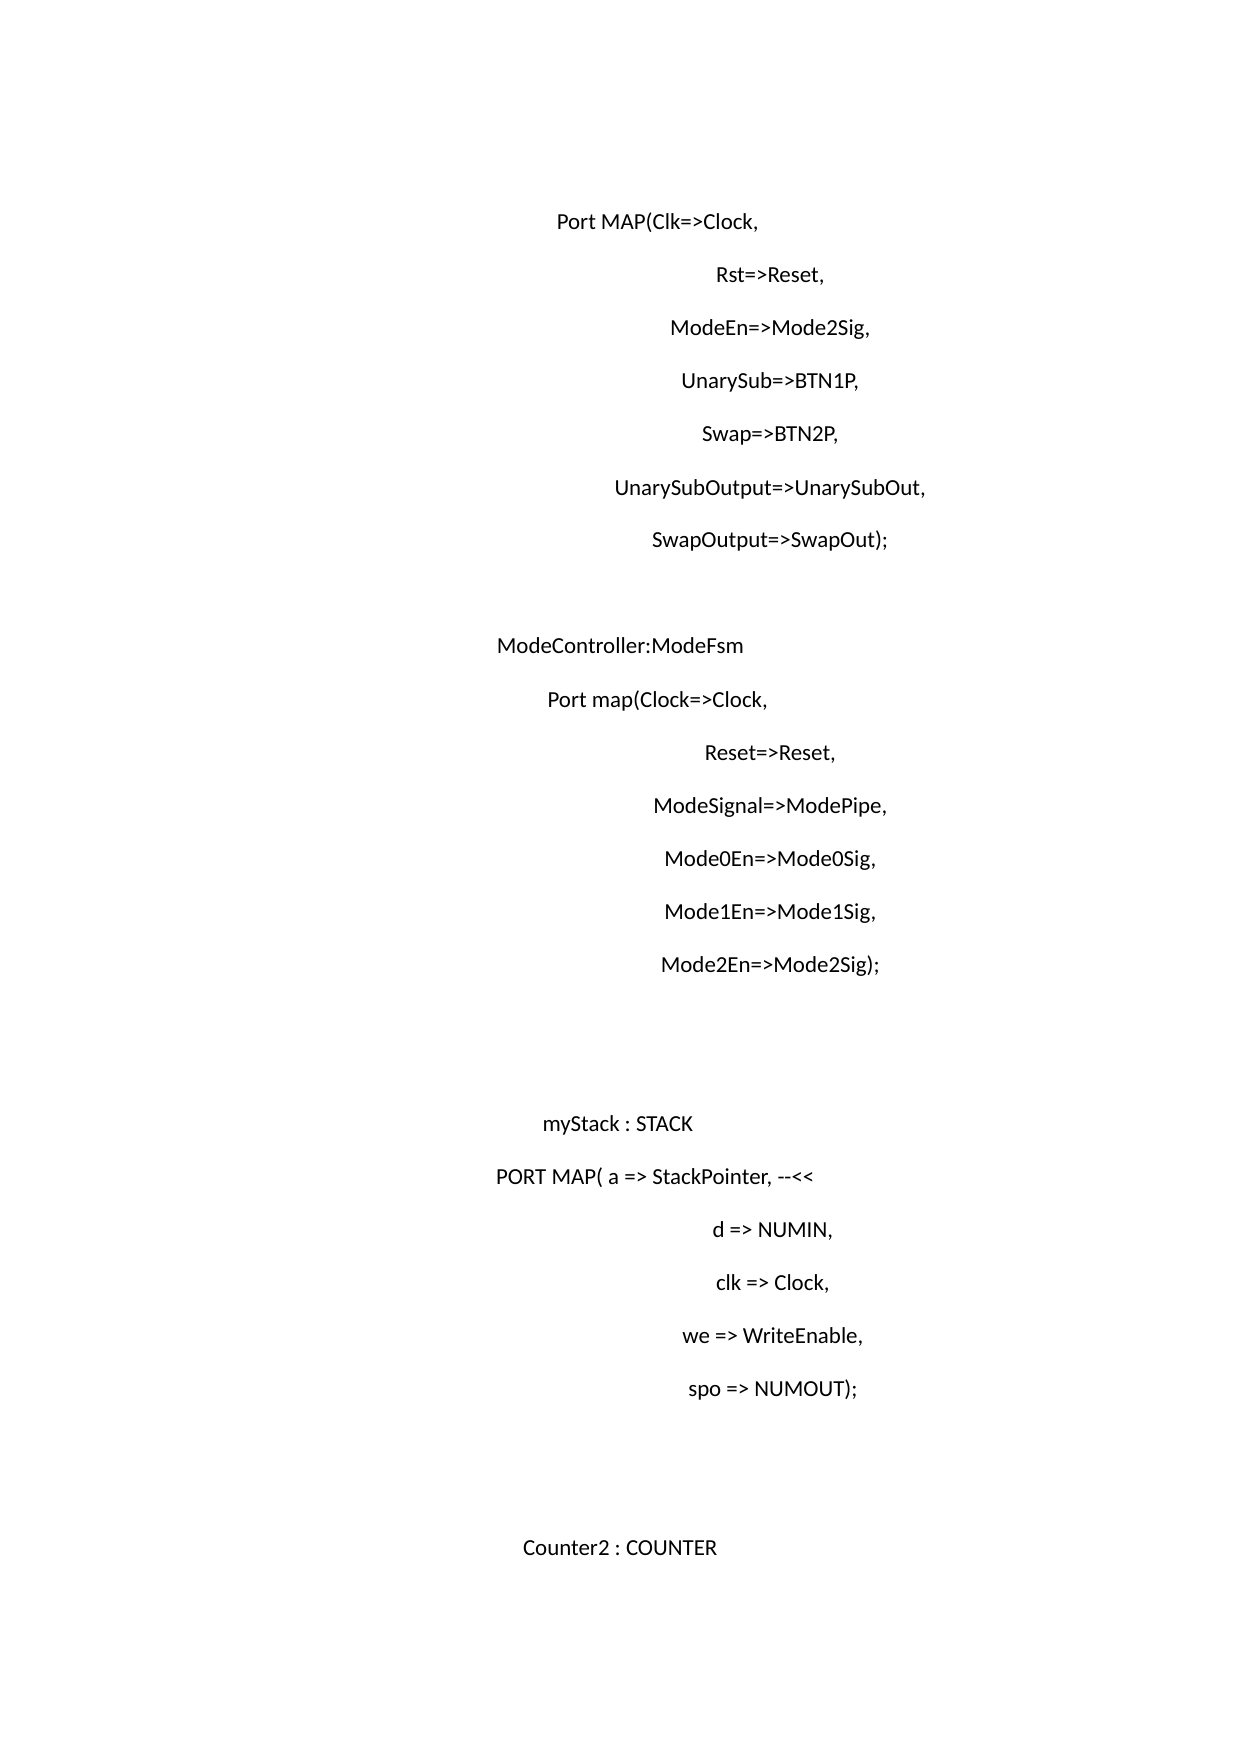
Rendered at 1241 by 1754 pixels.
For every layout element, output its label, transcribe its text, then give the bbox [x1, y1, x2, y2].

text ModeSignal=>ModePipe, [187, 791, 1053, 819]
text Mode0En=>Mode0Sig, [187, 844, 1053, 872]
text Port MAP(Clk=>Clock, [187, 207, 1053, 236]
text Swap=>BTN2P, [187, 419, 1053, 448]
text ModeController:ModeFsm [187, 632, 1053, 660]
text PORT MAP( a => StackPointer, --<< [187, 1162, 1053, 1190]
text Counter2 : COUNTER [187, 1533, 1053, 1561]
text we => WriteEnable, [187, 1321, 1053, 1349]
text d => NUMIN, [187, 1215, 1053, 1243]
text Reset=>Reset, [187, 738, 1053, 766]
text Rst=>Reset, [187, 261, 1053, 288]
text UnarySub=>BTN1P, [187, 367, 1053, 394]
text myStack : STACK [187, 1109, 1053, 1137]
text Mode2En=>Mode2Sig); [187, 950, 1053, 978]
text Port map(Clock=>Clock, [187, 685, 1053, 713]
text clk => Clock, [187, 1268, 1053, 1296]
text SwapOutput=>SwapOut); [187, 526, 1053, 554]
text UnarySubOutput=>UnarySubOut, [187, 473, 1053, 501]
text spo => NUMOUT); [187, 1374, 1053, 1402]
text Mode1En=>Mode1Sig, [187, 897, 1053, 925]
text ModeEn=>Mode2Sig, [187, 313, 1053, 342]
